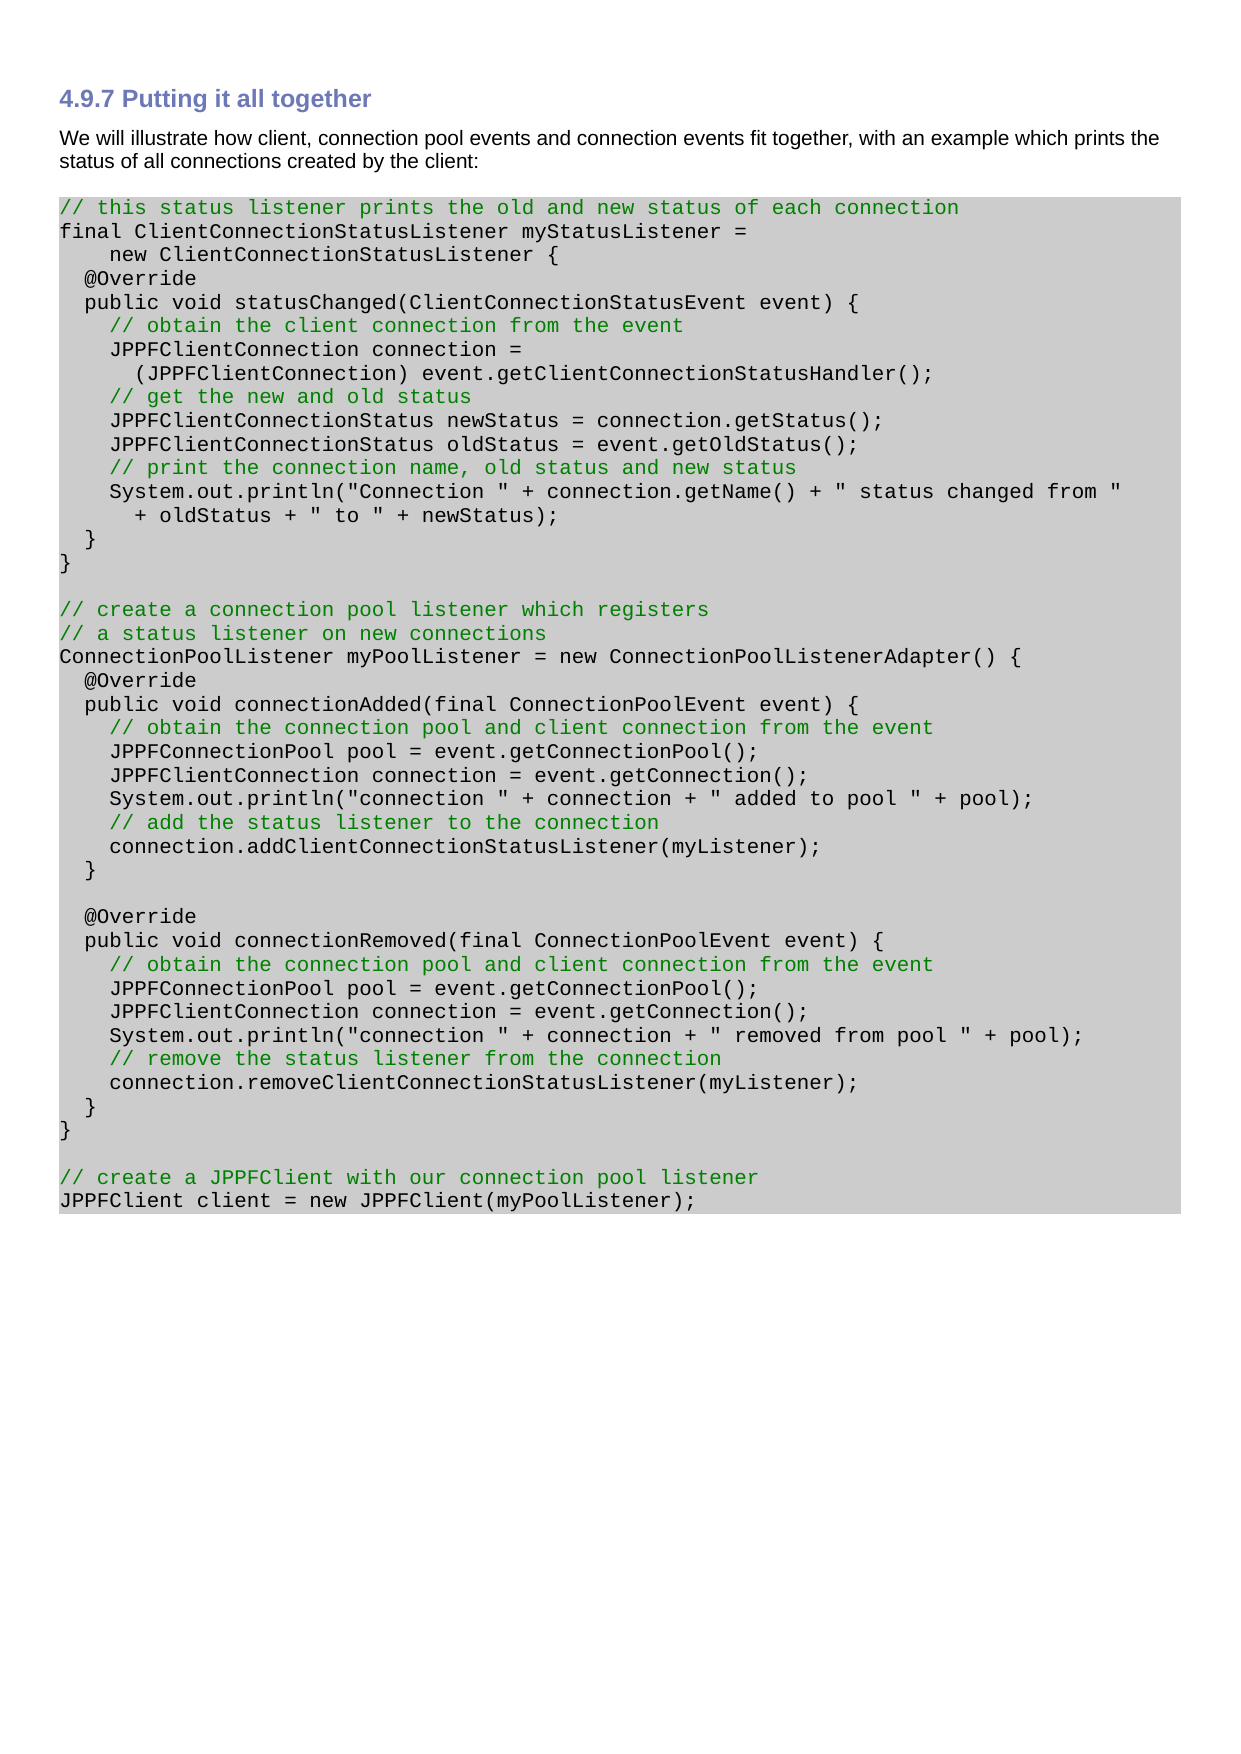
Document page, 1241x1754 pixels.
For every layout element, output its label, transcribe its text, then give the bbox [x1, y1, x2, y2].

text final ClientConnectionStatusListener myStatusListener = [59, 221, 1181, 244]
text connection.removeClientConnectionStatusListener(myListener); [59, 1072, 1181, 1096]
text ConnectionPoolListener myPoolListener = new ConnectionPoolListenerAdapter() { [59, 646, 1181, 670]
text } [59, 552, 1181, 576]
text // create a JPPFClient with our connection pool listener [59, 1167, 1181, 1190]
text public void connectionAdded(final ConnectionPoolEvent event) { [59, 694, 1181, 717]
text System.out.println("Connection " + connection.getName() + " status changed from " [59, 481, 1181, 504]
text } [59, 1096, 1181, 1119]
text // remove the status listener from the connection [59, 1048, 1181, 1072]
text new ClientConnectionStatusListener { [59, 244, 1181, 268]
text JPPFConnectionPool pool = event.getConnectionPool(); [59, 741, 1181, 765]
text JPPFClientConnection connection = event.getConnection(); [59, 765, 1181, 788]
text System.out.println("connection " + connection + " removed from pool " + pool); [59, 1025, 1181, 1048]
text (JPPFClientConnection) event.getClientConnectionStatusHandler(); [59, 363, 1181, 386]
text + oldStatus + " to " + newStatus); [59, 504, 1181, 528]
text // obtain the connection pool and client connection from the event [59, 717, 1181, 741]
text JPPFClientConnection connection = [59, 339, 1181, 363]
text } [59, 528, 1181, 552]
text // obtain the client connection from the event [59, 315, 1181, 339]
text We will illustrate how client, connection pool events and connection events fit together, with an example which prints the status of all connections created by the client: [59, 125, 1181, 173]
text } [59, 1119, 1181, 1143]
text JPPFClientConnection connection = event.getConnection(); [59, 1001, 1181, 1025]
text JPPFConnectionPool pool = event.getConnectionPool(); [59, 977, 1181, 1001]
text // create a connection pool listener which registers [59, 599, 1181, 623]
text JPPFClient client = new JPPFClient(myPoolListener); [59, 1190, 1181, 1214]
text // this status listener prints the old and new status of each connection [59, 197, 1181, 221]
text connection.addClientConnectionStatusListener(myListener); [59, 836, 1181, 859]
text @Override [59, 670, 1181, 694]
text public void statusChanged(ClientConnectionStatusEvent event) { [59, 292, 1181, 315]
text } [59, 859, 1181, 883]
subtitle Putting it all together [59, 84, 1181, 113]
text // get the new and old status [59, 386, 1181, 410]
text // add the status listener to the connection [59, 812, 1181, 836]
text System.out.println("connection " + connection + " added to pool " + pool); [59, 788, 1181, 812]
text // a status listener on new connections [59, 623, 1181, 646]
text public void connectionRemoved(final ConnectionPoolEvent event) { [59, 930, 1181, 954]
text JPPFClientConnectionStatus newStatus = connection.getStatus(); [59, 410, 1181, 434]
text JPPFClientConnectionStatus oldStatus = event.getOldStatus(); [59, 434, 1181, 457]
text @Override [59, 268, 1181, 292]
text // obtain the connection pool and client connection from the event [59, 954, 1181, 977]
text // print the connection name, old status and new status [59, 457, 1181, 481]
text @Override [59, 907, 1181, 930]
